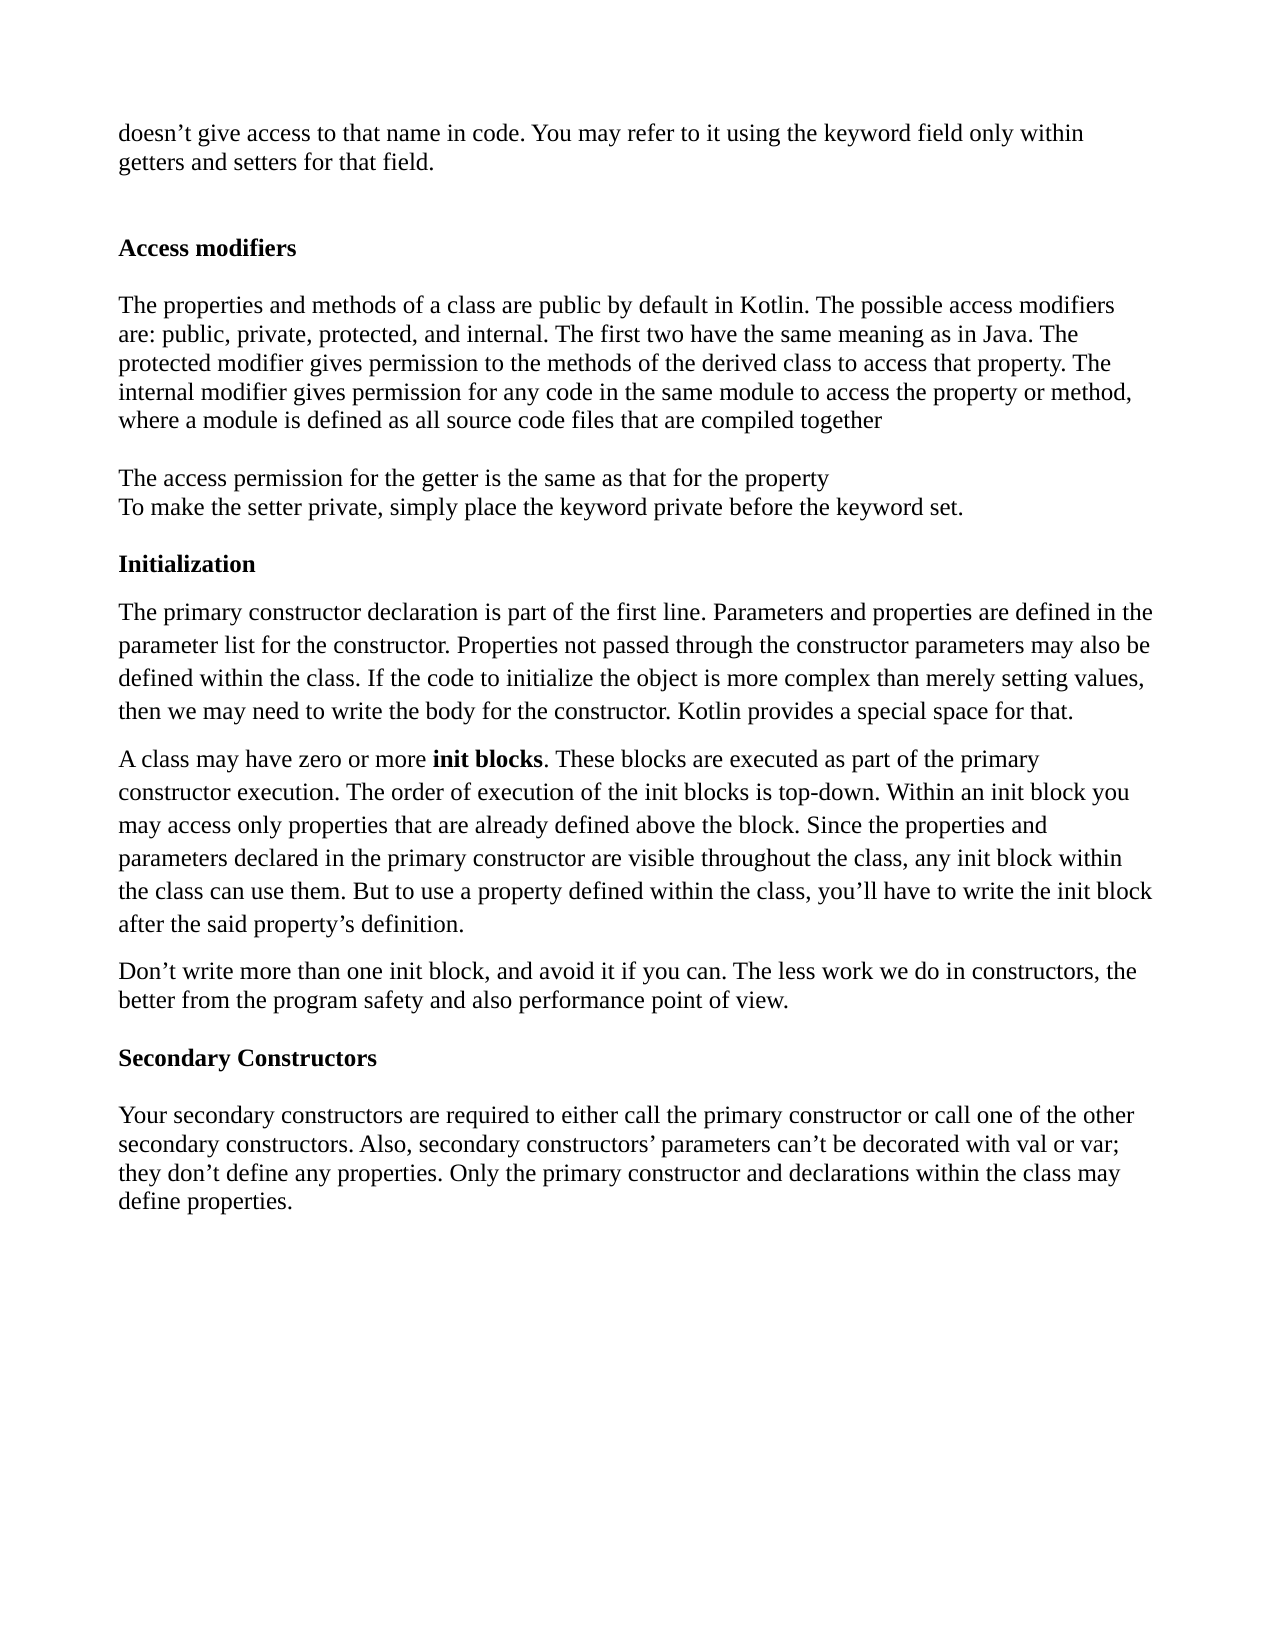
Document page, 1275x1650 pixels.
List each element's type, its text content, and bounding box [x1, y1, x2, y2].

text The access permission for the getter is the same as that for the property To make the setter private, simply place the keyword private before the keyword set. [118, 463, 1157, 521]
text Don’t write more than one init block, and avoid it if you can. The less work we do in constructors, the better from the program safety and also performance point of view. [118, 956, 1157, 1014]
text The properties and methods of a class are public by default in Kotlin. The possible access modifiers are: public, private, protected, and internal. The first two have the same meaning as in Java. The protected modifier gives permission to the methods of the derived class to access that property. The internal modifier gives permission for any code in the same module to access the property or method, where a module is defined as all source code files that are compiled together [118, 291, 1157, 434]
text Access modifiers [118, 233, 1157, 262]
text A class may have zero or more init blocks. These blocks are executed as part of the primary constructor execution. The order of execution of the init blocks is top-down. Within an init block you may access only properties that are already defined above the block. Since the properties and parameters declared in the primary constructor are visible throughout the class, any init block within the class can use them. But to use a property defined within the class, you’ll have to write the init block after the said property’s definition. [118, 744, 1157, 937]
text Your secondary constructors are required to either call the primary constructor or call one of the other secondary constructors. Also, secondary constructors’ parameters can’t be decorated with val or var; they don’t define any properties. Only the primary constructor and declarations within the class may define properties. [118, 1100, 1157, 1215]
text doesn’t give access to that name in code. You may refer to it using the keyword field only within getters and setters for that field. [118, 118, 1157, 176]
text Initialization [118, 549, 1157, 578]
text The primary constructor declaration is part of the first line. Parameters and properties are defined in the parameter list for the constructor. Properties not passed through the constructor parameters may also be defined within the class. If the code to initialize the object is more complex than merely setting values, then we may need to write the body for the constructor. Kotlin provides a special space for that. [118, 597, 1157, 725]
text Secondary Constructors [118, 1043, 1157, 1071]
